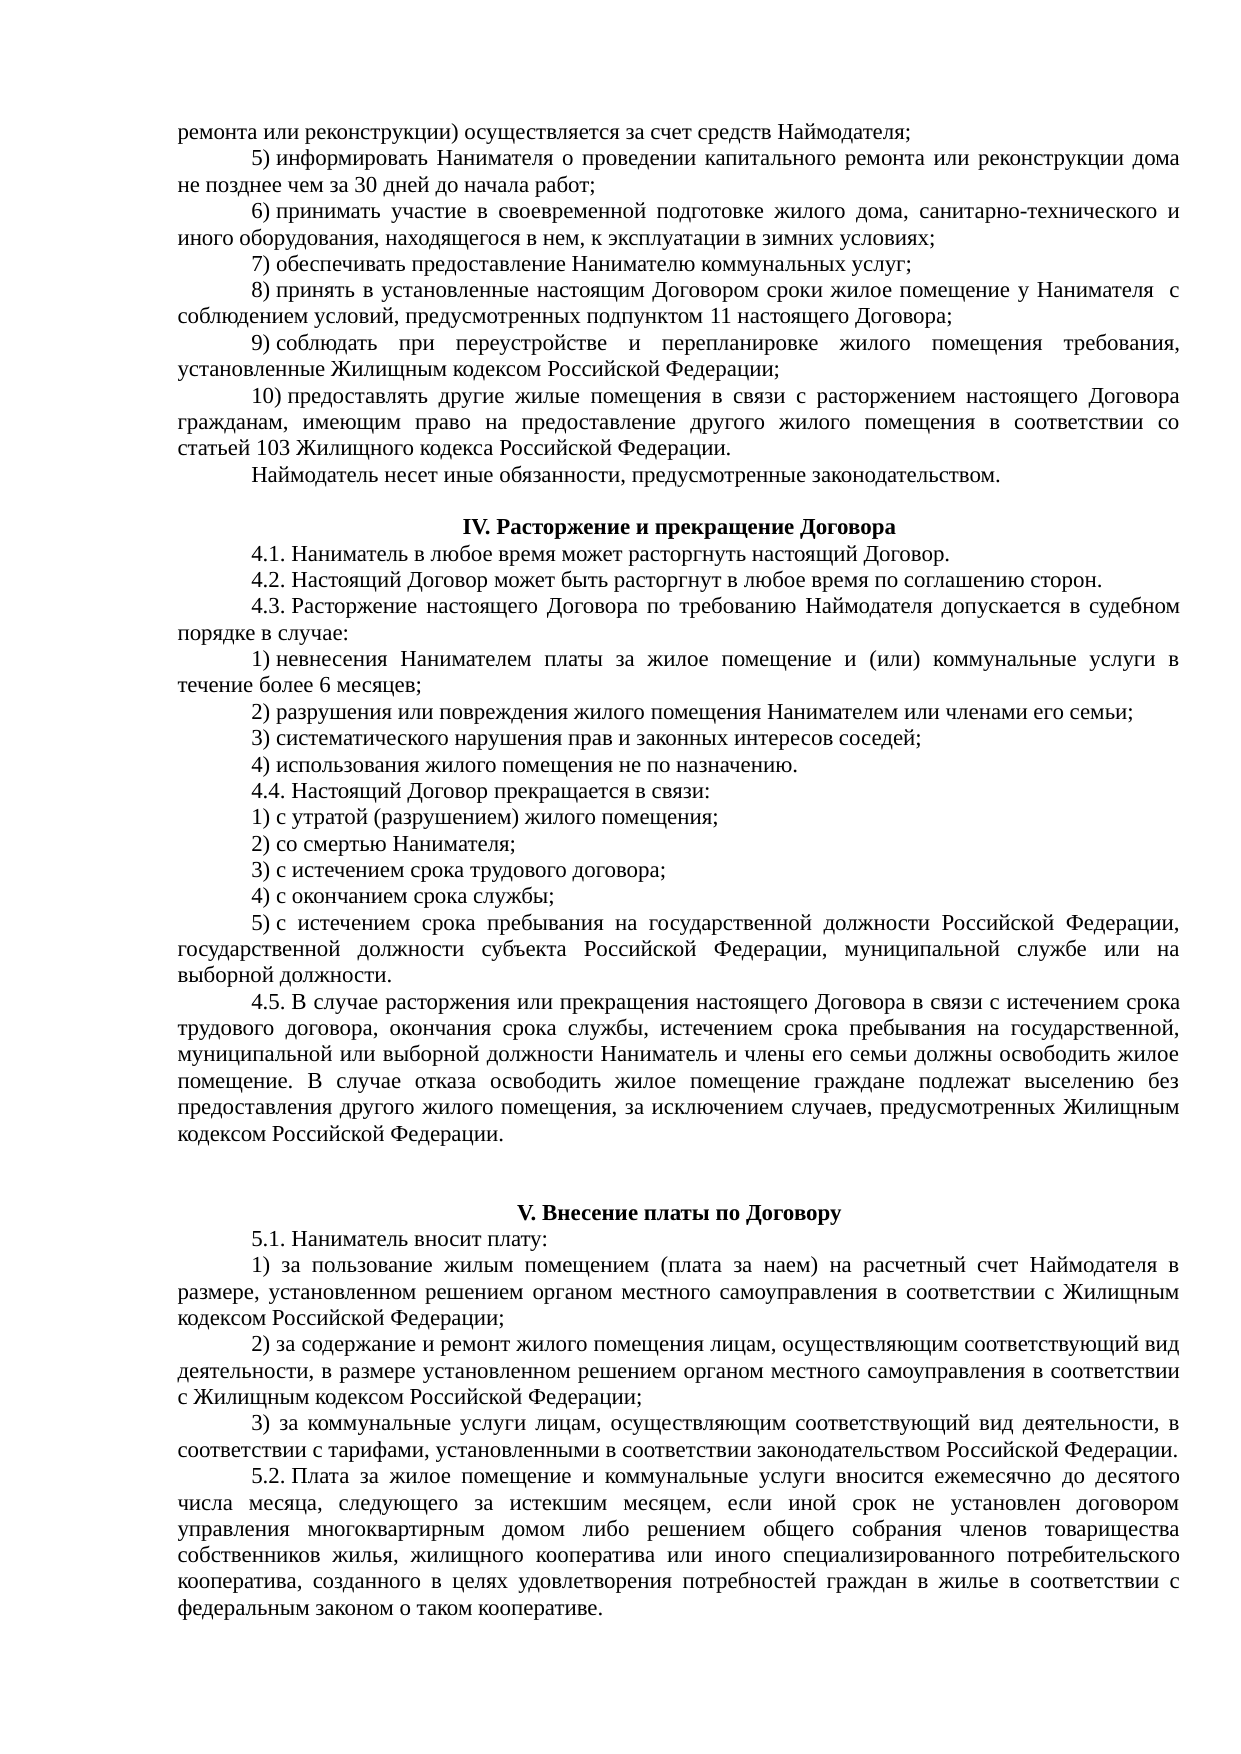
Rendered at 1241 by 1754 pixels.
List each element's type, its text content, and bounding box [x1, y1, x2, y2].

text 4.4. Настоящий Договор прекращается в связи: [177, 777, 1181, 803]
text 3) систематического нарушения прав и законных интересов соседей; [177, 724, 1181, 751]
text ремонта или реконструкции) осуществляется за счет средств Наймодателя; [177, 118, 1181, 144]
text 8) принять в установленные настоящим Договором сроки жилое помещение у Нанимателя с соблюдением условий, предусмотренных подпунктом 11 настоящего Договора; [177, 276, 1181, 329]
text 4.3. Расторжение настоящего Договора по требованию Наймодателя допускается в судебном порядке в случае: [177, 592, 1181, 645]
text Наймодатель несет иные обязанности, предусмотренные законодательством. [177, 461, 1181, 487]
text 5.2. Плата за жилое помещение и коммунальные услуги вносится ежемесячно до десятого числа месяца, следующего за истекшим месяцем, если иной срок не установлен договором управления многоквартирным домом либо решением общего собрания членов товарищества собственников жилья, жилищного кооператива или иного специализированного потребительского кооператива, созданного в целях удовлетворения потребностей граждан в жилье в соответствии с федеральным законом о таком кооперативе. [177, 1462, 1181, 1620]
text 1) с утратой (разрушением) жилого помещения; [177, 803, 1181, 830]
text 6) принимать участие в своевременной подготовке жилого дома, санитарно-технического и иного оборудования, находящегося в нем, к эксплуатации в зимних условиях; [177, 197, 1181, 250]
text 5) информировать Нанимателя о проведении капитального ремонта или реконструкции дома не позднее чем за 30 дней до начала работ; [177, 144, 1181, 197]
text 9) соблюдать при переустройстве и перепланировке жилого помещения требования, установленные Жилищным кодексом Российской Федерации; [177, 329, 1181, 382]
text 5.1. Наниматель вносит плату: [177, 1225, 1181, 1251]
text V. Внесение платы по Договору [177, 1199, 1181, 1225]
text 2) разрушения или повреждения жилого помещения Нанимателем или членами его семьи; [177, 698, 1181, 724]
text 5) с истечением срока пребывания на государственной должности Российской Федерации, государственной должности субъекта Российской Федерации, муниципальной службе или на выборной должности. [177, 909, 1181, 988]
text 4) с окончанием срока службы; [177, 882, 1181, 909]
text 4) использования жилого помещения не по назначению. [177, 751, 1181, 777]
text 3) за коммунальные услуги лицам, осуществляющим соответствующий вид деятельности, в соответствии с тарифами, установленными в соответствии законодательством Российской Федерации. [177, 1409, 1181, 1462]
text IV. Расторжение и прекращение Договора [177, 513, 1181, 540]
text 4.1. Наниматель в любое время может расторгнуть настоящий Договор. [177, 540, 1181, 566]
text 1) невнесения Нанимателем платы за жилое помещение и (или) коммунальные услуги в течение более 6 месяцев; [177, 645, 1181, 698]
text 2) со смертью Нанимателя; [177, 830, 1181, 856]
text 7) обеспечивать предоставление Нанимателю коммунальных услуг; [177, 250, 1181, 276]
text 10) предоставлять другие жилые помещения в связи с расторжением настоящего Договора гражданам, имеющим право на предоставление другого жилого помещения в соответствии со статьей 103 Жилищного кодекса Российской Федерации. [177, 382, 1181, 461]
text 1) за пользование жилым помещением (плата за наем) на расчетный счет Наймодателя в размере, установленном решением органом местного самоуправления в соответствии с Жилищным кодексом Российской Федерации; [177, 1251, 1181, 1330]
text 3) с истечением срока трудового договора; [177, 856, 1181, 882]
text 2) за содержание и ремонт жилого помещения лицам, осуществляющим соответствующий вид деятельности, в размере установленном решением органом местного самоуправления в соответствии с Жилищным кодексом Российской Федерации; [177, 1330, 1181, 1409]
text 4.5. В случае расторжения или прекращения настоящего Договора в связи с истечением срока трудового договора, окончания срока службы, истечением срока пребывания на государственной, муниципальной или выборной должности Наниматель и члены его семьи должны освободить жилое помещение. В случае отказа освободить жилое помещение граждане подлежат выселению без предоставления другого жилого помещения, за исключением случаев, предусмотренных Жилищным кодексом Российской Федерации. [177, 988, 1181, 1146]
text 4.2. Настоящий Договор может быть расторгнут в любое время по соглашению сторон. [177, 566, 1181, 592]
